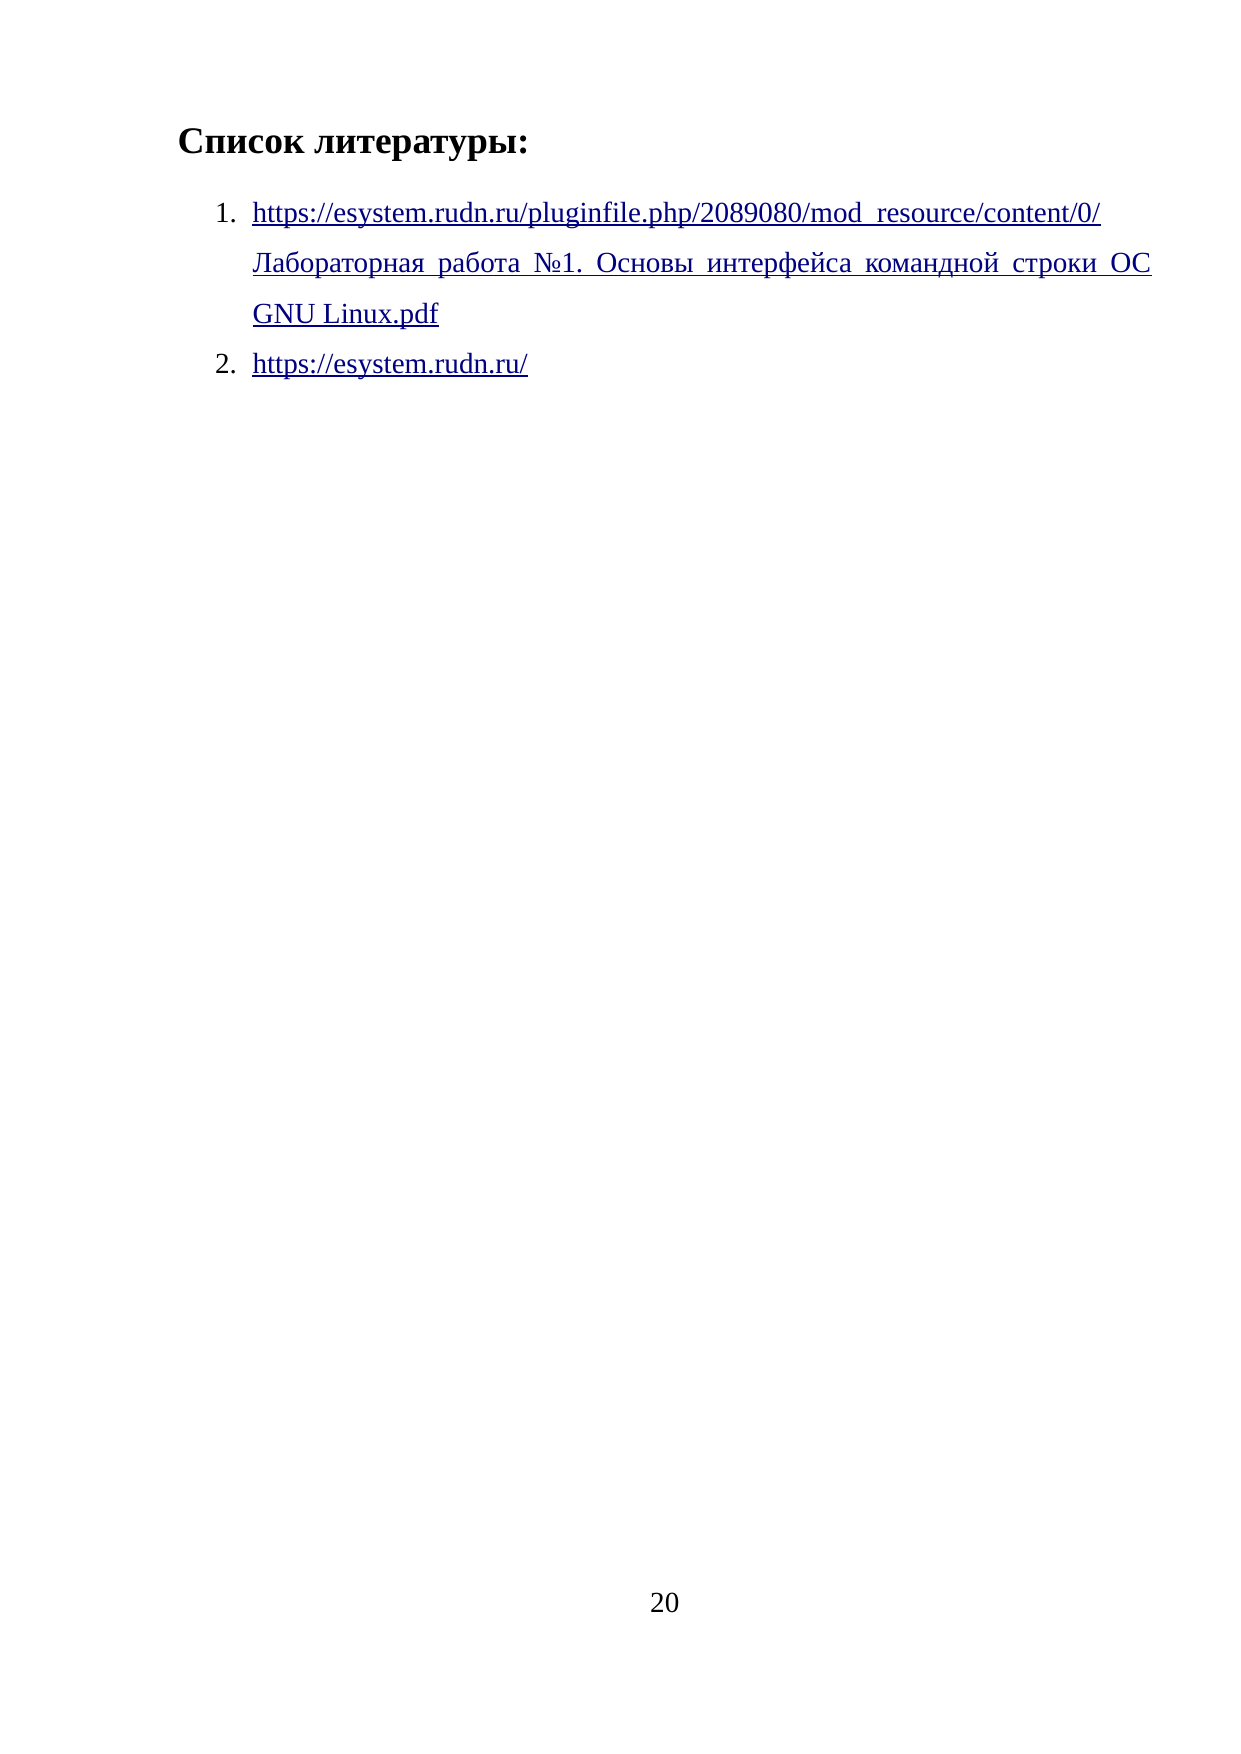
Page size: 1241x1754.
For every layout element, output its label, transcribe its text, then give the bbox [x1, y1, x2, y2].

list https://esystem.rudn.ru/pluginfile.php/2089080/mod_resource/content/0/Лабораторная работа №1. Основы интерфейса командной строки ОС GNU Linux.pdf [215, 195, 1152, 329]
list https://esystem.rudn.ru/ [215, 346, 1152, 380]
subtitle Список литературы: [177, 118, 1152, 161]
